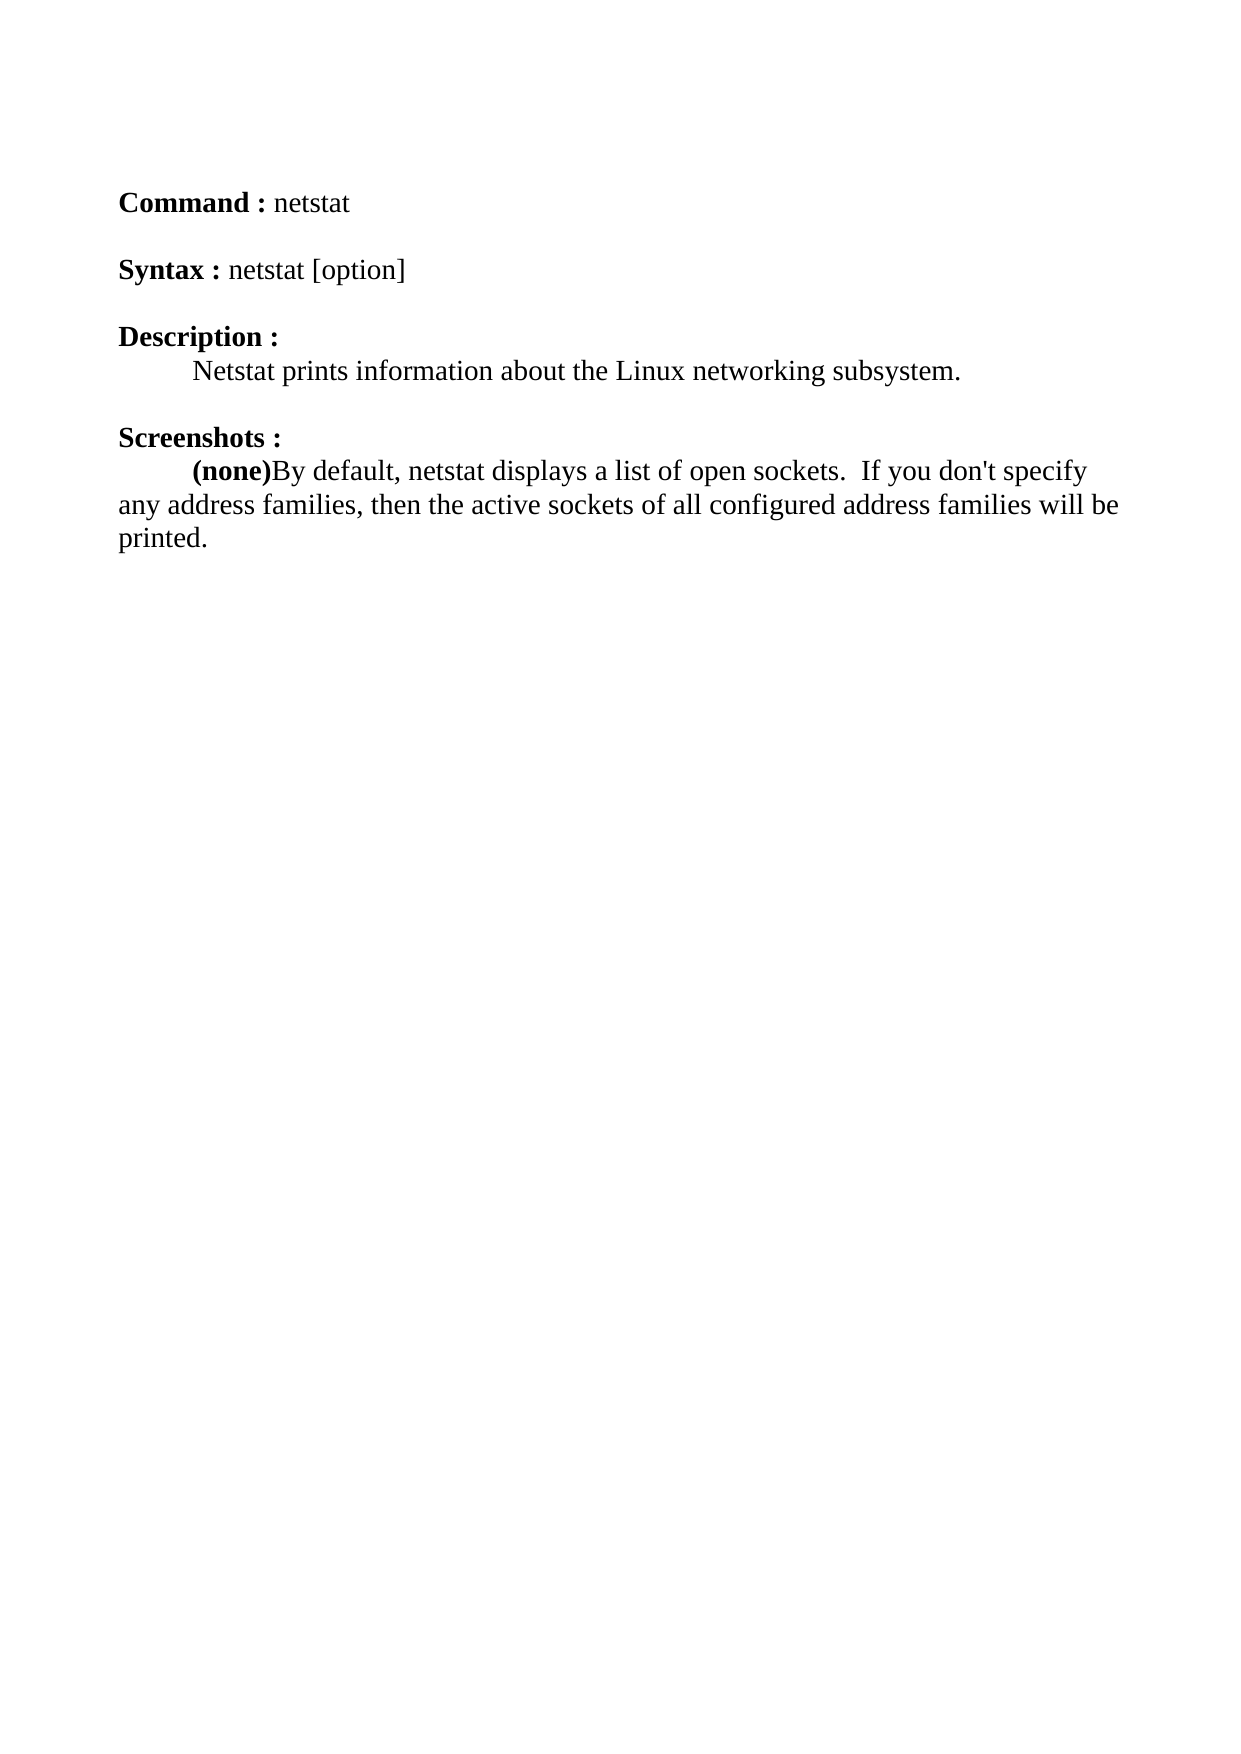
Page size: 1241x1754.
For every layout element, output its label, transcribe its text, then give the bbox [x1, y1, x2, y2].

text Netstat prints information about the Linux networking subsystem. [118, 353, 1122, 386]
text Command : netstat [118, 185, 1122, 219]
text Screenshots : [118, 420, 1122, 453]
text (none)By default, netstat displays a list of open sockets. If you don't specify any address families, then the active sockets of all configured address families will be printed. [118, 453, 1122, 554]
text Syntax : netstat [option] [118, 252, 1122, 286]
text Description : [118, 319, 1122, 353]
